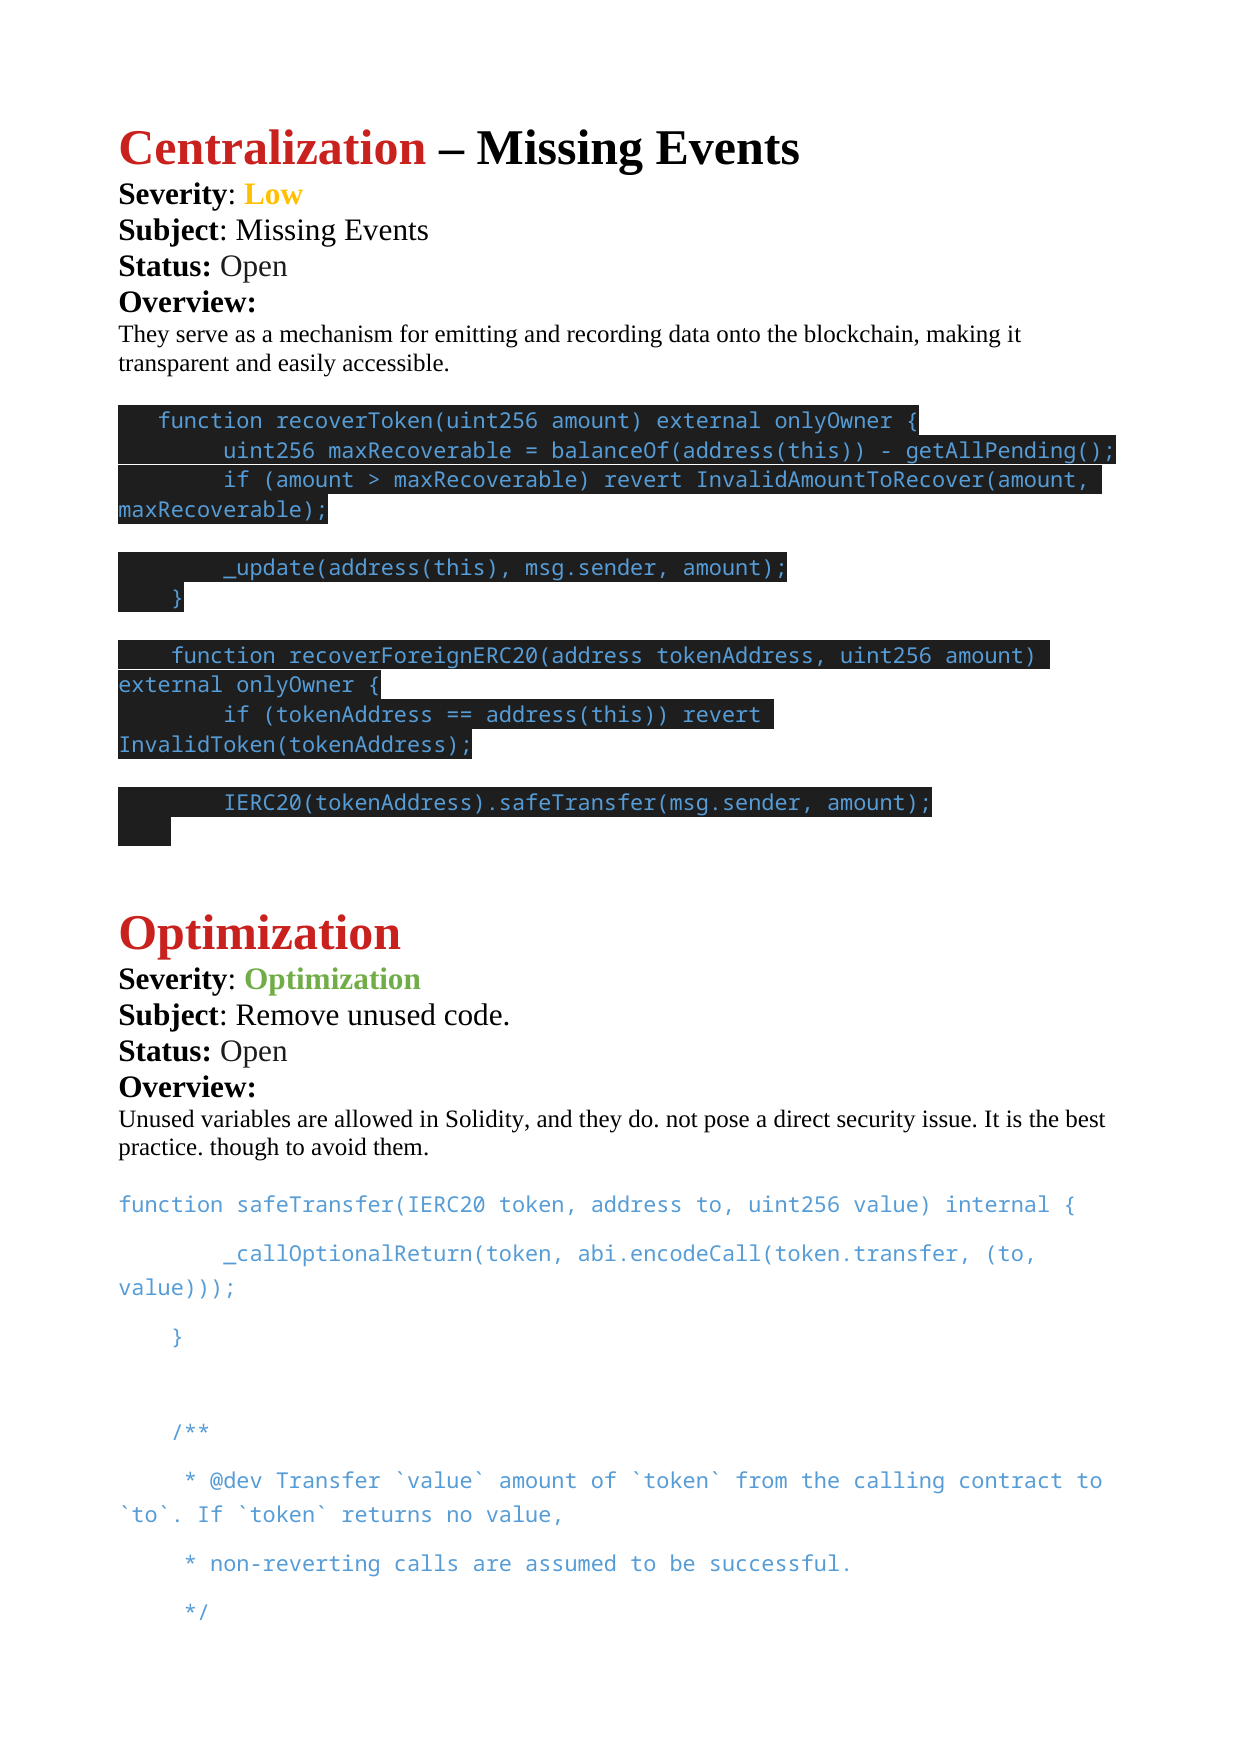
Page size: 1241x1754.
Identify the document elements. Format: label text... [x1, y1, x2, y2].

text /** [118, 1416, 1122, 1446]
text Severity: Low [118, 176, 1122, 212]
text Centralization – Missing Events [118, 118, 1122, 176]
text Status: Open [118, 247, 1122, 283]
text function safeTransfer(IERC20 token, address to, uint256 value) internal { [118, 1189, 1122, 1219]
text Subject: Missing Events [118, 212, 1122, 247]
text _update(address(this), msg.sender, amount); [118, 552, 1122, 582]
text if (amount > maxRecoverable) revert InvalidAmountToRecover(amount, maxRecoverable); [118, 464, 1122, 524]
text } [118, 582, 1122, 612]
text Optimization [118, 902, 1122, 960]
text function recoverToken(uint256 amount) external onlyOwner { [118, 405, 1122, 435]
text Subject: Remove unused code. [118, 996, 1122, 1032]
text */ [118, 1597, 1122, 1627]
text Overview: [118, 1068, 1122, 1104]
text function recoverForeignERC20(address tokenAddress, uint256 amount) external onlyOwner { [118, 640, 1122, 699]
text uint256 maxRecoverable = balanceOf(address(this)) - getAllPending(); [118, 435, 1122, 464]
text They serve as a mechanism for emitting and recording data onto the blockchain, making it transparent and easily accessible. [118, 319, 1122, 377]
text if (tokenAddress == address(this)) revert InvalidToken(tokenAddress); [118, 699, 1122, 759]
text * non-reverting calls are assumed to be successful. [118, 1548, 1122, 1578]
text Unused variables are allowed in Solidity, and they do. not pose a direct security issue. It is the best practice. though to avoid them. [118, 1104, 1122, 1161]
text Severity: Optimization [118, 960, 1122, 996]
text Overview: [118, 283, 1122, 319]
text _callOptionalReturn(token, abi.encodeCall(token.transfer, (to, value))); [118, 1238, 1122, 1302]
text } [118, 1321, 1122, 1351]
text * @dev Transfer `value` amount of `token` from the calling contract to `to`. If `token` returns no value, [118, 1465, 1122, 1529]
text IERC20(tokenAddress).safeTransfer(msg.sender, amount); [118, 787, 1122, 817]
text Status: Open [118, 1032, 1122, 1068]
